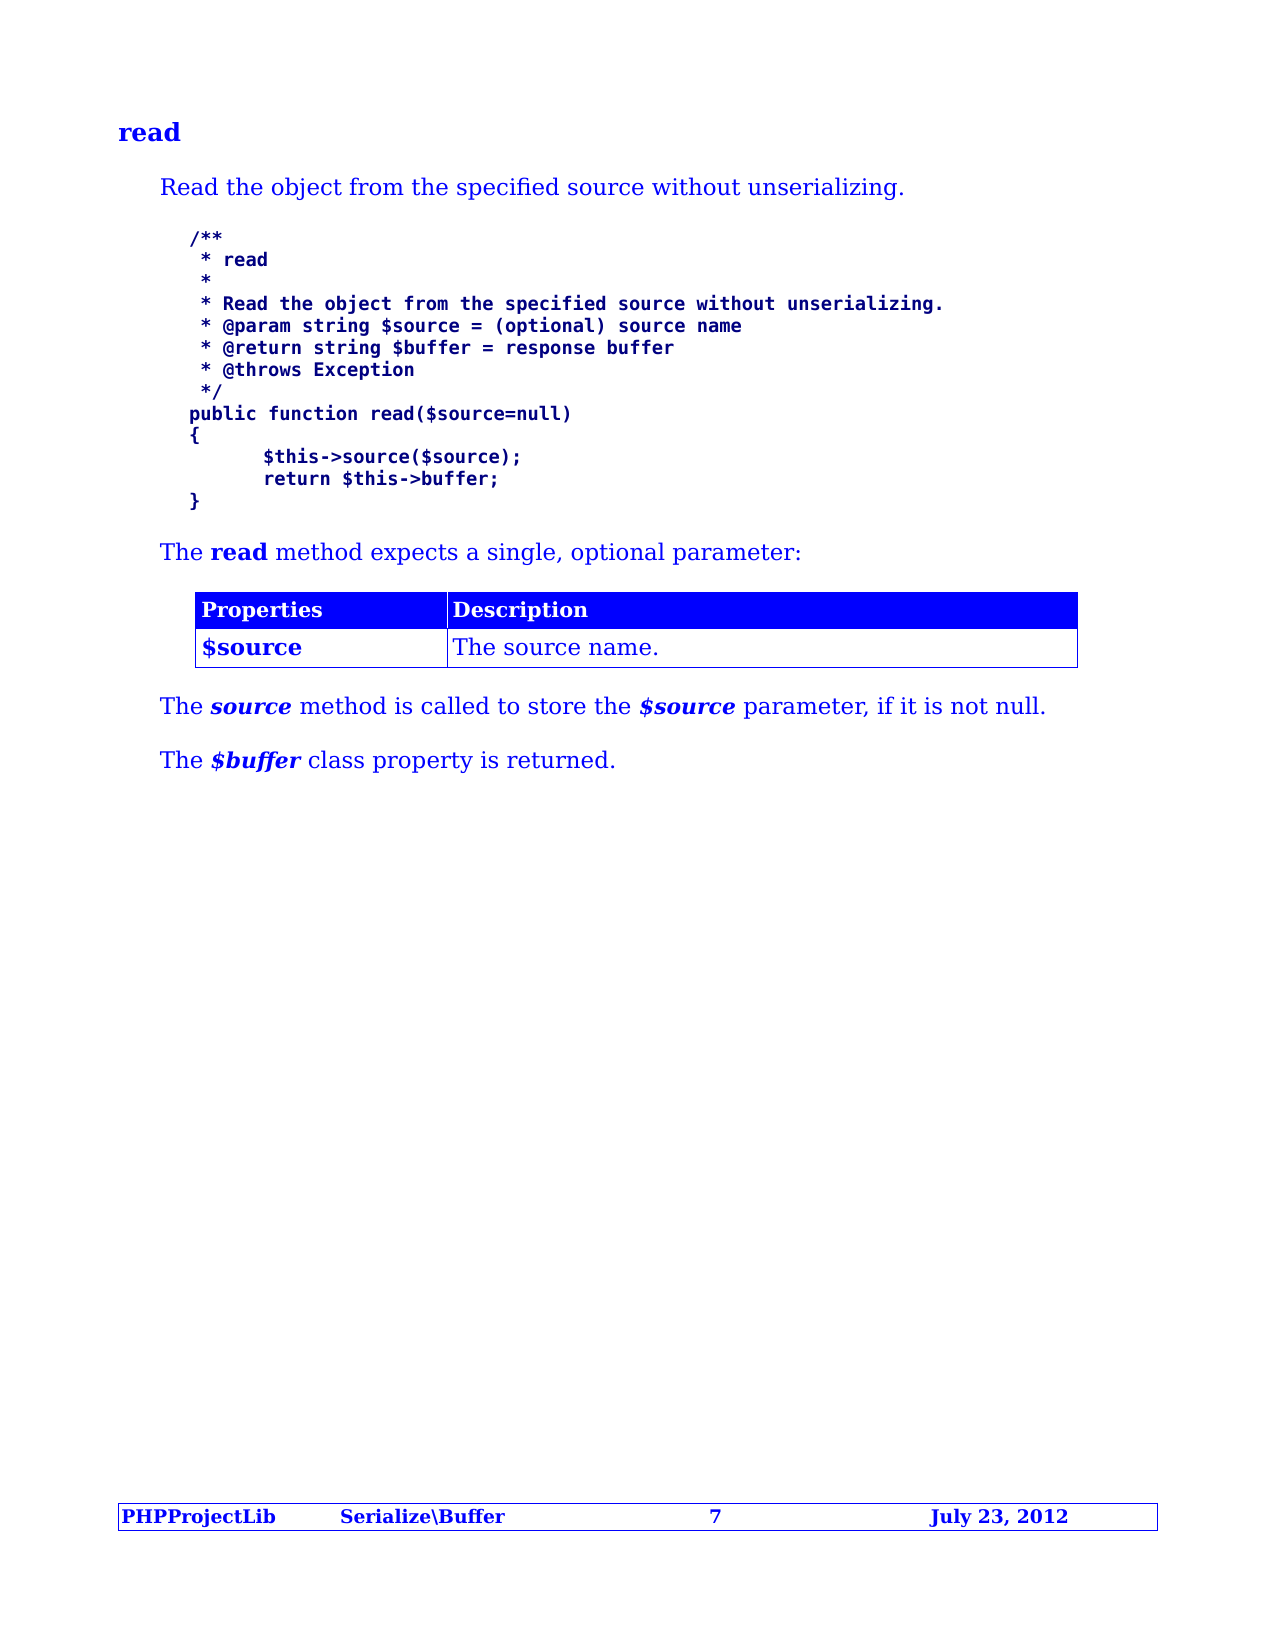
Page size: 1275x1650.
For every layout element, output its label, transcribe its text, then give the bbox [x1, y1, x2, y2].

table_cell The source name. [448, 629, 1077, 667]
table_header Properties [196, 593, 447, 628]
list public function read($source=null) [189, 402, 1157, 424]
title read [118, 118, 1157, 147]
list return $this->buffer; [189, 468, 1157, 490]
list * @param string $source = (optional) source name [189, 315, 1157, 337]
text Read the object from the specified source without unserializing. [159, 174, 1157, 201]
list $this->source($source); [189, 446, 1157, 468]
list } [189, 490, 1157, 512]
list * read [189, 249, 1157, 271]
list { [189, 424, 1157, 446]
table_header Description [448, 593, 1077, 628]
list */ [189, 381, 1157, 402]
list /** [189, 227, 1157, 249]
list * @return string $buffer = response buffer [189, 337, 1157, 359]
table_cell $source [196, 629, 447, 667]
text The source method is called to store the $source parameter, if it is not null. [159, 693, 1157, 720]
list * @throws Exception [189, 359, 1157, 381]
text The read method expects a single, optional parameter: [159, 538, 1157, 566]
list * Read the object from the specified source without unserializing. [189, 293, 1157, 315]
text The $buffer class property is returned. [159, 747, 1157, 773]
list * [189, 271, 1157, 293]
